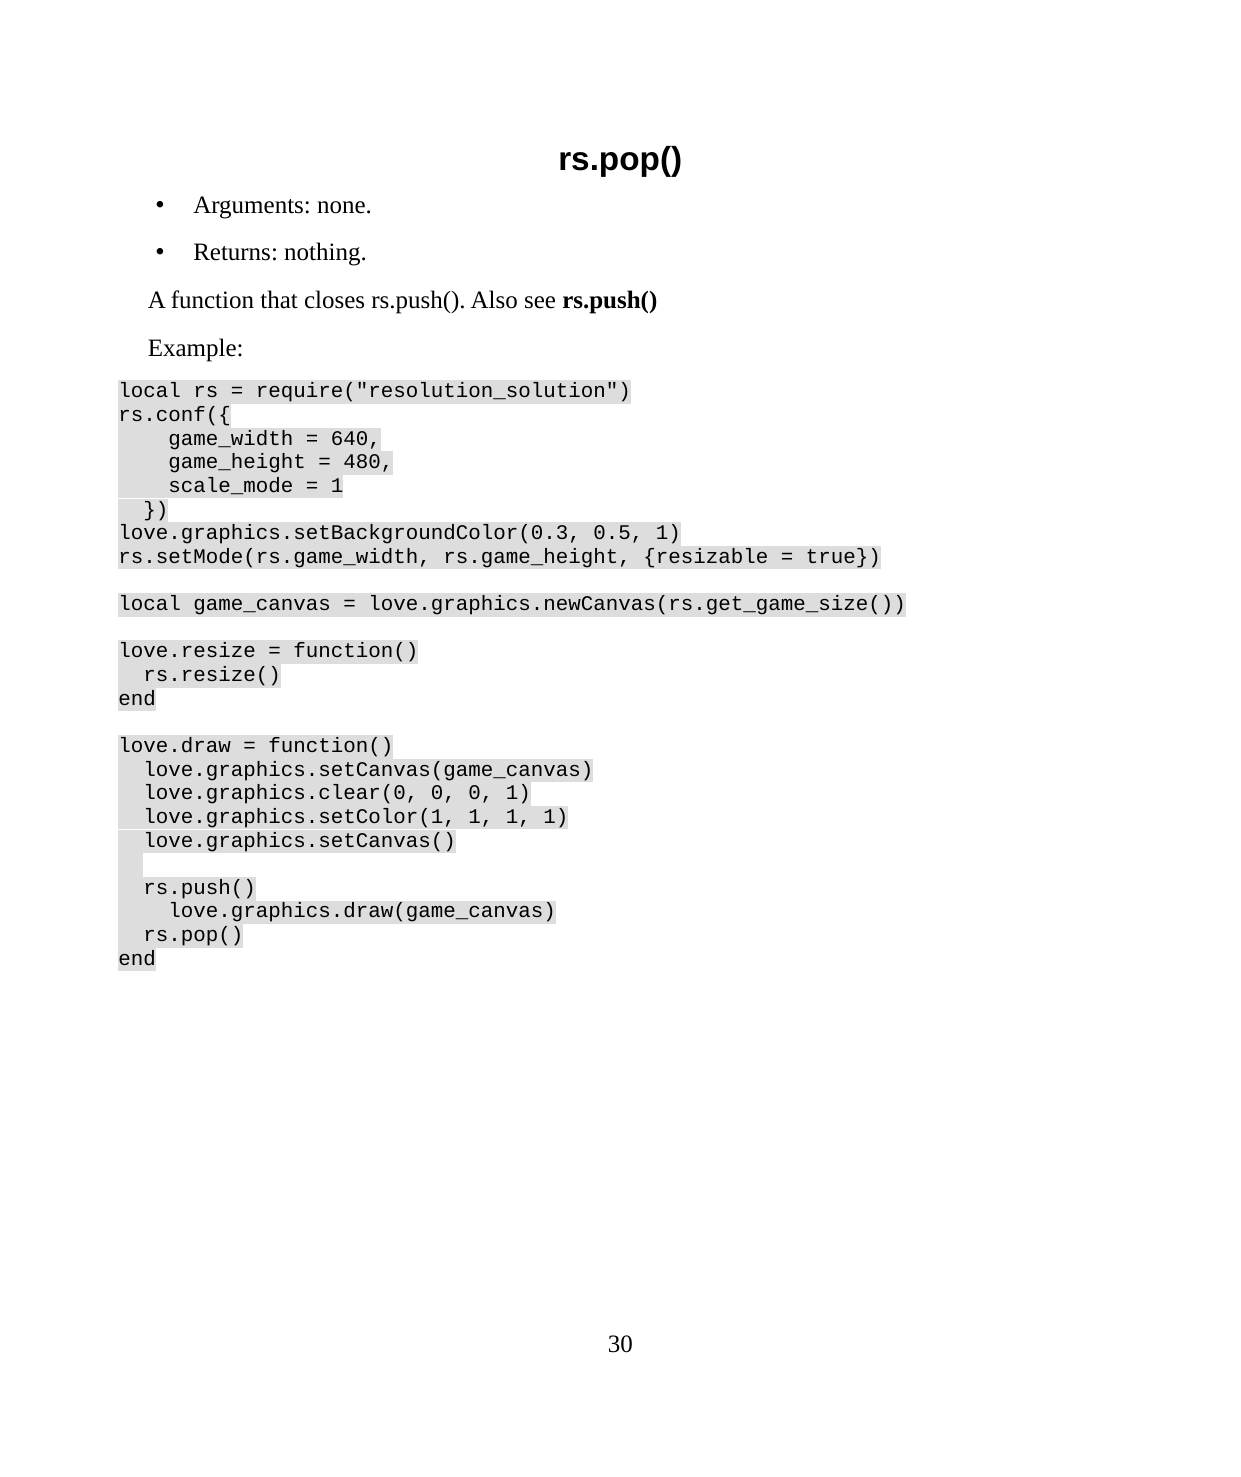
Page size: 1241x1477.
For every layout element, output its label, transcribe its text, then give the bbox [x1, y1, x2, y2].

text }) [118, 498, 1122, 522]
text game_height = 480, [393, 451, 1122, 475]
text love.graphics.setBackgroundColor(0.3, 0.5, 1) [681, 522, 1122, 546]
text local rs = require("resolution_solution") [631, 380, 1122, 404]
text love.graphics.draw(game_canvas) [556, 901, 1122, 924]
text love.resize = function() [418, 640, 1122, 664]
list Arguments: none. [156, 190, 1122, 219]
text end [156, 948, 1122, 971]
text love.graphics.clear(0, 0, 0, 1) [531, 782, 1122, 806]
text game_width = 640, [381, 428, 1122, 451]
text rs.pop() [243, 924, 1122, 948]
text love.draw = function() [393, 735, 1122, 759]
text love.graphics.setCanvas(game_canvas) [593, 759, 1122, 782]
text love.graphics.setCanvas() [118, 829, 1122, 853]
text rs.resize() [281, 664, 1122, 688]
list Returns: nothing. [156, 237, 1122, 266]
text Example: [118, 333, 1122, 361]
text rs.push() [256, 877, 1122, 901]
text rs.conf({ [231, 404, 1122, 428]
text A function that closes rs.push(). Also see rs.push() [118, 285, 1122, 314]
text scale_mode = 1 [343, 475, 1122, 498]
text love.graphics.setColor(1, 1, 1, 1) [568, 806, 1122, 829]
text end [156, 688, 1122, 711]
text local game_canvas = love.graphics.newCanvas(rs.get_game_size()) [906, 593, 1122, 617]
text rs.setMode(rs.game_width, rs.game_height, {resizable = true}) [881, 546, 1122, 569]
subtitle rs.pop() [118, 139, 1122, 177]
